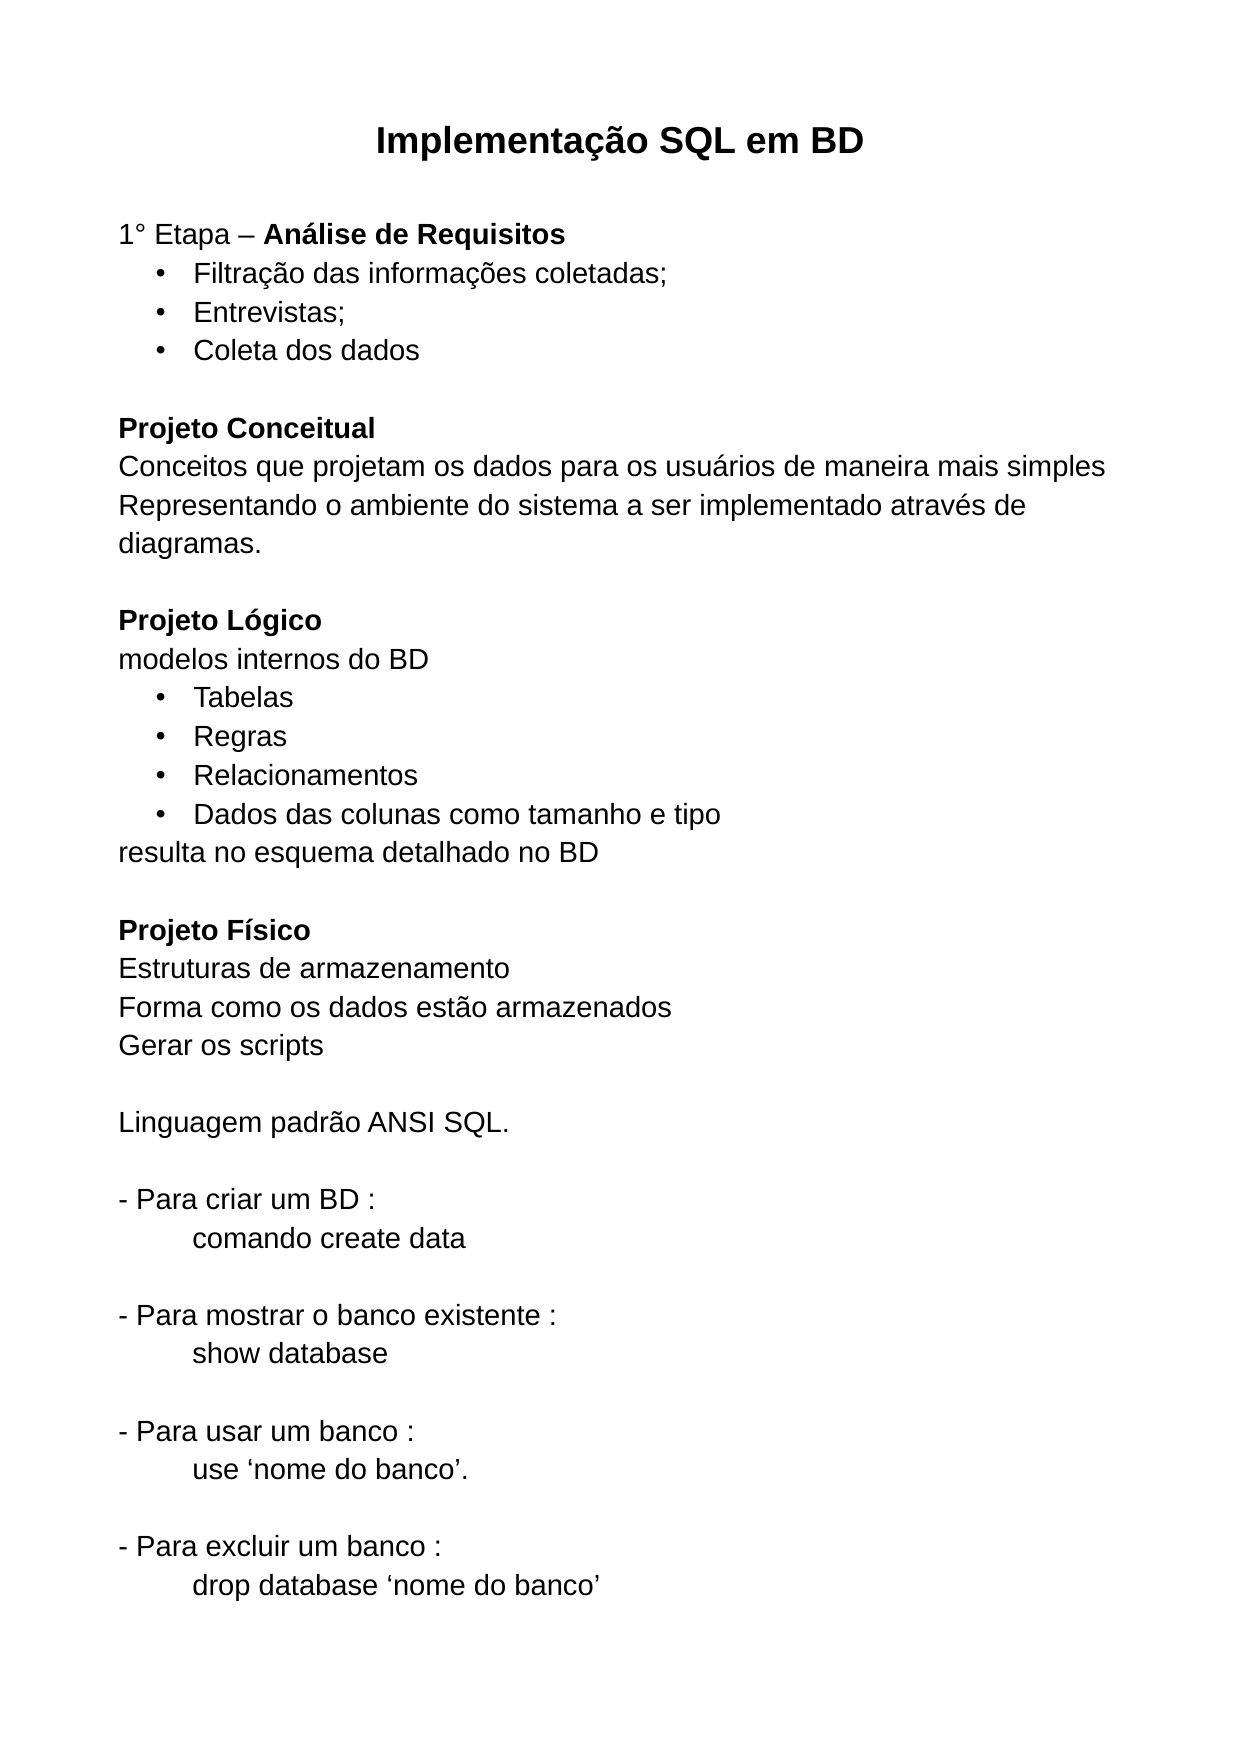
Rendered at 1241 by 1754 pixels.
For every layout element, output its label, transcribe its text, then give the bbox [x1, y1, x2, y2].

text Projeto Físico [118, 912, 1122, 946]
list Filtração das informações coletadas; [156, 256, 1122, 289]
text 1° Etapa – Análise de Requisitos [118, 217, 1122, 251]
list Entrevistas; [156, 294, 1122, 328]
text Gerar os scripts [118, 1028, 1122, 1062]
text Projeto Lógico [118, 603, 1122, 637]
text Implementação SQL em BD [118, 118, 1122, 161]
list Dados das colunas como tamanho e tipo [156, 797, 1122, 830]
list Coleta dos dados [156, 333, 1122, 367]
text Forma como os dados estão armazenados [118, 989, 1122, 1023]
text Conceitos que projetam os dados para os usuários de maneira mais simples [118, 449, 1122, 483]
text - Para excluir um banco : [118, 1529, 1122, 1563]
text Estruturas de armazenamento [118, 951, 1122, 984]
text - Para criar um BD : [118, 1182, 1122, 1216]
list Regras [156, 719, 1122, 753]
text modelos internos do BD [118, 642, 1122, 675]
text show database [118, 1336, 1122, 1370]
text use ‘nome do banco’. [118, 1452, 1122, 1486]
text Projeto Conceitual [118, 411, 1122, 444]
text Linguagem padrão ANSI SQL. [118, 1105, 1122, 1139]
text - Para mostrar o banco existente : [118, 1298, 1122, 1331]
text drop database ‘nome do banco’ [118, 1568, 1122, 1601]
text Representando o ambiente do sistema a ser implementado através de diagramas. [118, 488, 1122, 560]
text comando create data [118, 1221, 1122, 1254]
list Tabelas [156, 680, 1122, 714]
list Relacionamentos [156, 758, 1122, 792]
text resulta no esquema detalhado no BD [118, 835, 1122, 869]
text - Para usar um banco : [118, 1413, 1122, 1447]
